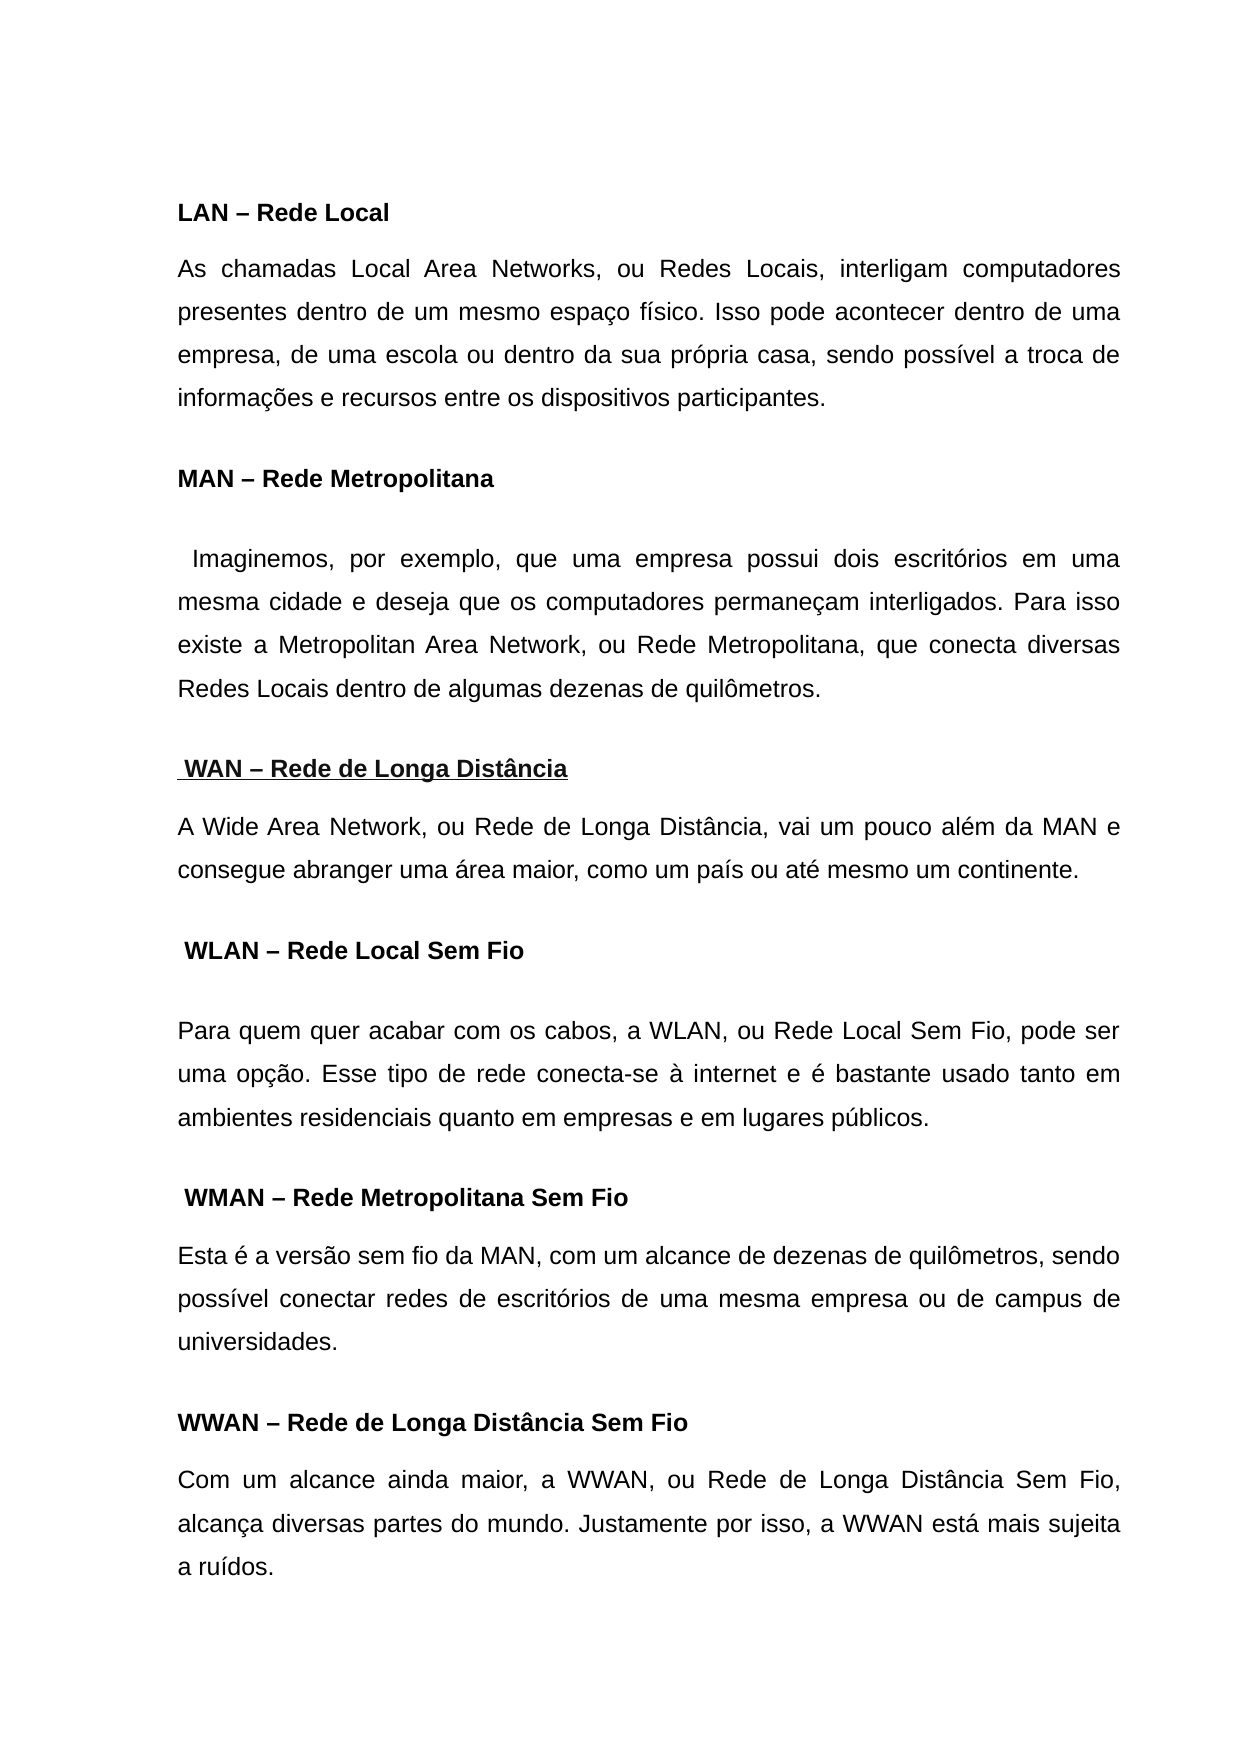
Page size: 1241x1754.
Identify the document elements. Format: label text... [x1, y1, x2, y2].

text Com um alcance ainda maior, a WWAN, ou Rede de Longa Distância Sem Fio, alcança diversas partes do mundo. Justamente por isso, a WWAN está mais sujeita a ruídos. [177, 1466, 1122, 1581]
text A Wide Area Network, ou Rede de Longa Distância, vai um pouco além da MAN e consegue abranger uma área maior, como um país ou até mesmo um continente. [177, 812, 1122, 884]
text Para quem quer acabar com os cabos, a WLAN, ou Rede Local Sem Fio, pode ser uma opção. Esse tipo de rede conecta-se à internet e é bastante usado tanto em ambientes residenciais quanto em empresas e em lugares públicos. [177, 1016, 1122, 1131]
text As chamadas Local Area Networks, ou Redes Locais, interligam computadores presentes dentro de um mesmo espaço físico. Isso pode acontecer dentro de uma empresa, de uma escola ou dentro da sua própria casa, sendo possível a troca de informações e recursos entre os dispositivos participantes. [177, 254, 1122, 412]
text MAN – Rede Metropolitana [177, 464, 1122, 492]
subtitle WLAN – Rede Local Sem Fio [177, 936, 1122, 964]
subtitle WMAN – Rede Metropolitana Sem Fio [177, 1183, 1122, 1212]
subtitle LAN – Rede Local [177, 198, 1122, 227]
text Imaginemos, por exemplo, que uma empresa possui dois escritórios em uma mesma cidade e deseja que os computadores permaneçam interligados. Para isso existe a Metropolitan Area Network, ou Rede Metropolitana, que conecta diversas Redes Locais dentro de algumas dezenas de quilômetros. [177, 544, 1122, 702]
subtitle WWAN – Rede de Longa Distância Sem Fio [177, 1408, 1122, 1437]
subtitle WAN – Rede de Longa Distância [177, 754, 1122, 783]
text Esta é a versão sem fio da MAN, com um alcance de dezenas de quilômetros, sendo possível conectar redes de escritórios de uma mesma empresa ou de campus de universidades. [177, 1241, 1122, 1356]
